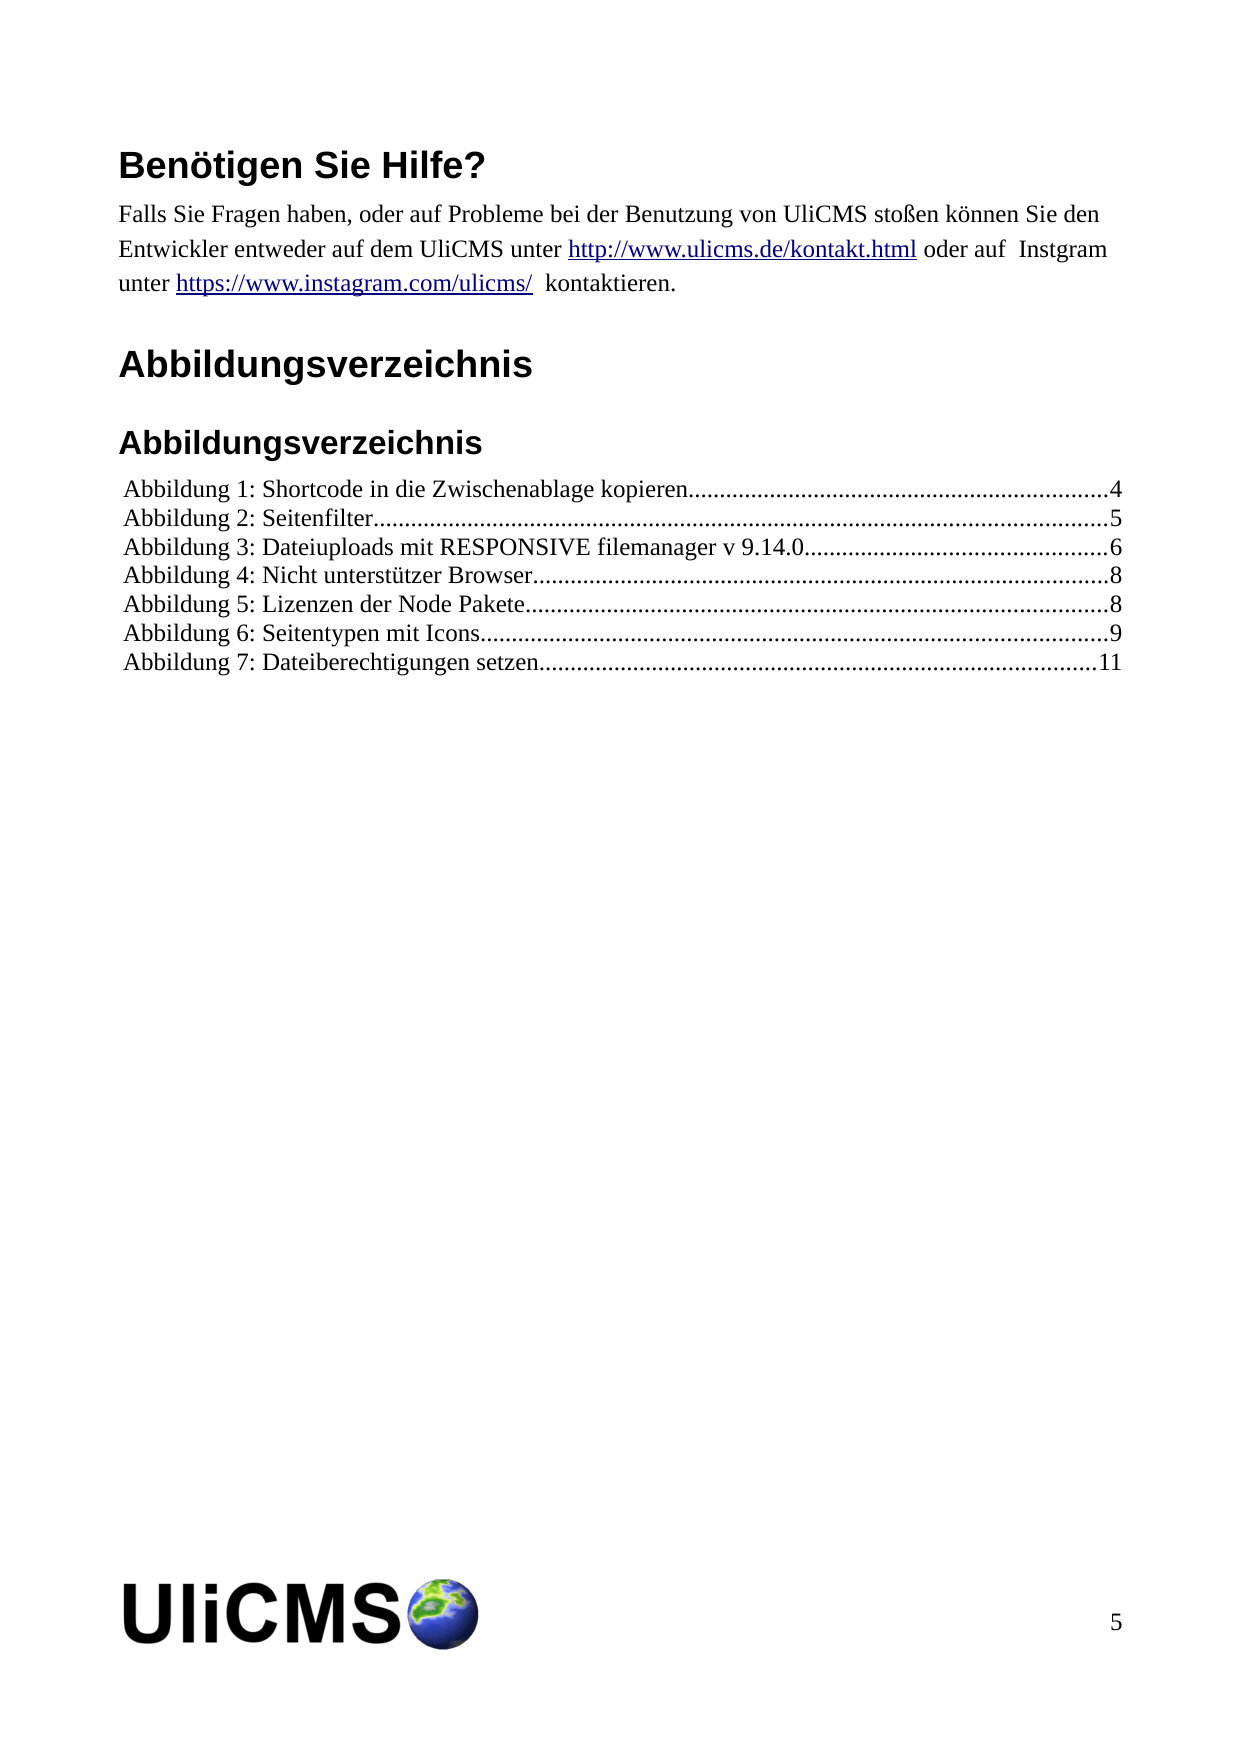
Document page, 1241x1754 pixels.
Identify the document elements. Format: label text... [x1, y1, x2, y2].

subtitle Abbildungsverzeichnis [118, 423, 1122, 462]
text Abbildung 6: Seitentypen mit Icons 9 [118, 618, 1122, 647]
text Abbildung 7: Dateiberechtigungen setzen 11 [118, 647, 1122, 676]
subtitle Benötigen Sie Hilfe? [118, 143, 1122, 187]
text Falls Sie Fragen haben, oder auf Probleme bei der Benutzung von UliCMS stoßen können Sie den Entwickler entweder auf dem UliCMS unter http://www.ulicms.de/kontakt.html oder auf Instgram unter https://www.instagram.com/ulicms/ kontaktieren. [118, 199, 1122, 297]
text Abbildung 1: Shortcode in die Zwischenablage kopieren 4 [118, 474, 1122, 503]
picture [118, 1578, 479, 1652]
text Abbildung 3: Dateiuploads mit RESPONSIVE filemanager v 9.14.0 6 [118, 532, 1122, 561]
text Abbildung 2: Seitenfilter 5 [118, 503, 1122, 532]
text Abbildung 5: Lizenzen der Node Pakete 8 [118, 589, 1122, 618]
text Abbildung 4: Nicht unterstützer Browser 8 [118, 561, 1122, 589]
subtitle Abbildungsverzeichnis [118, 342, 1122, 386]
